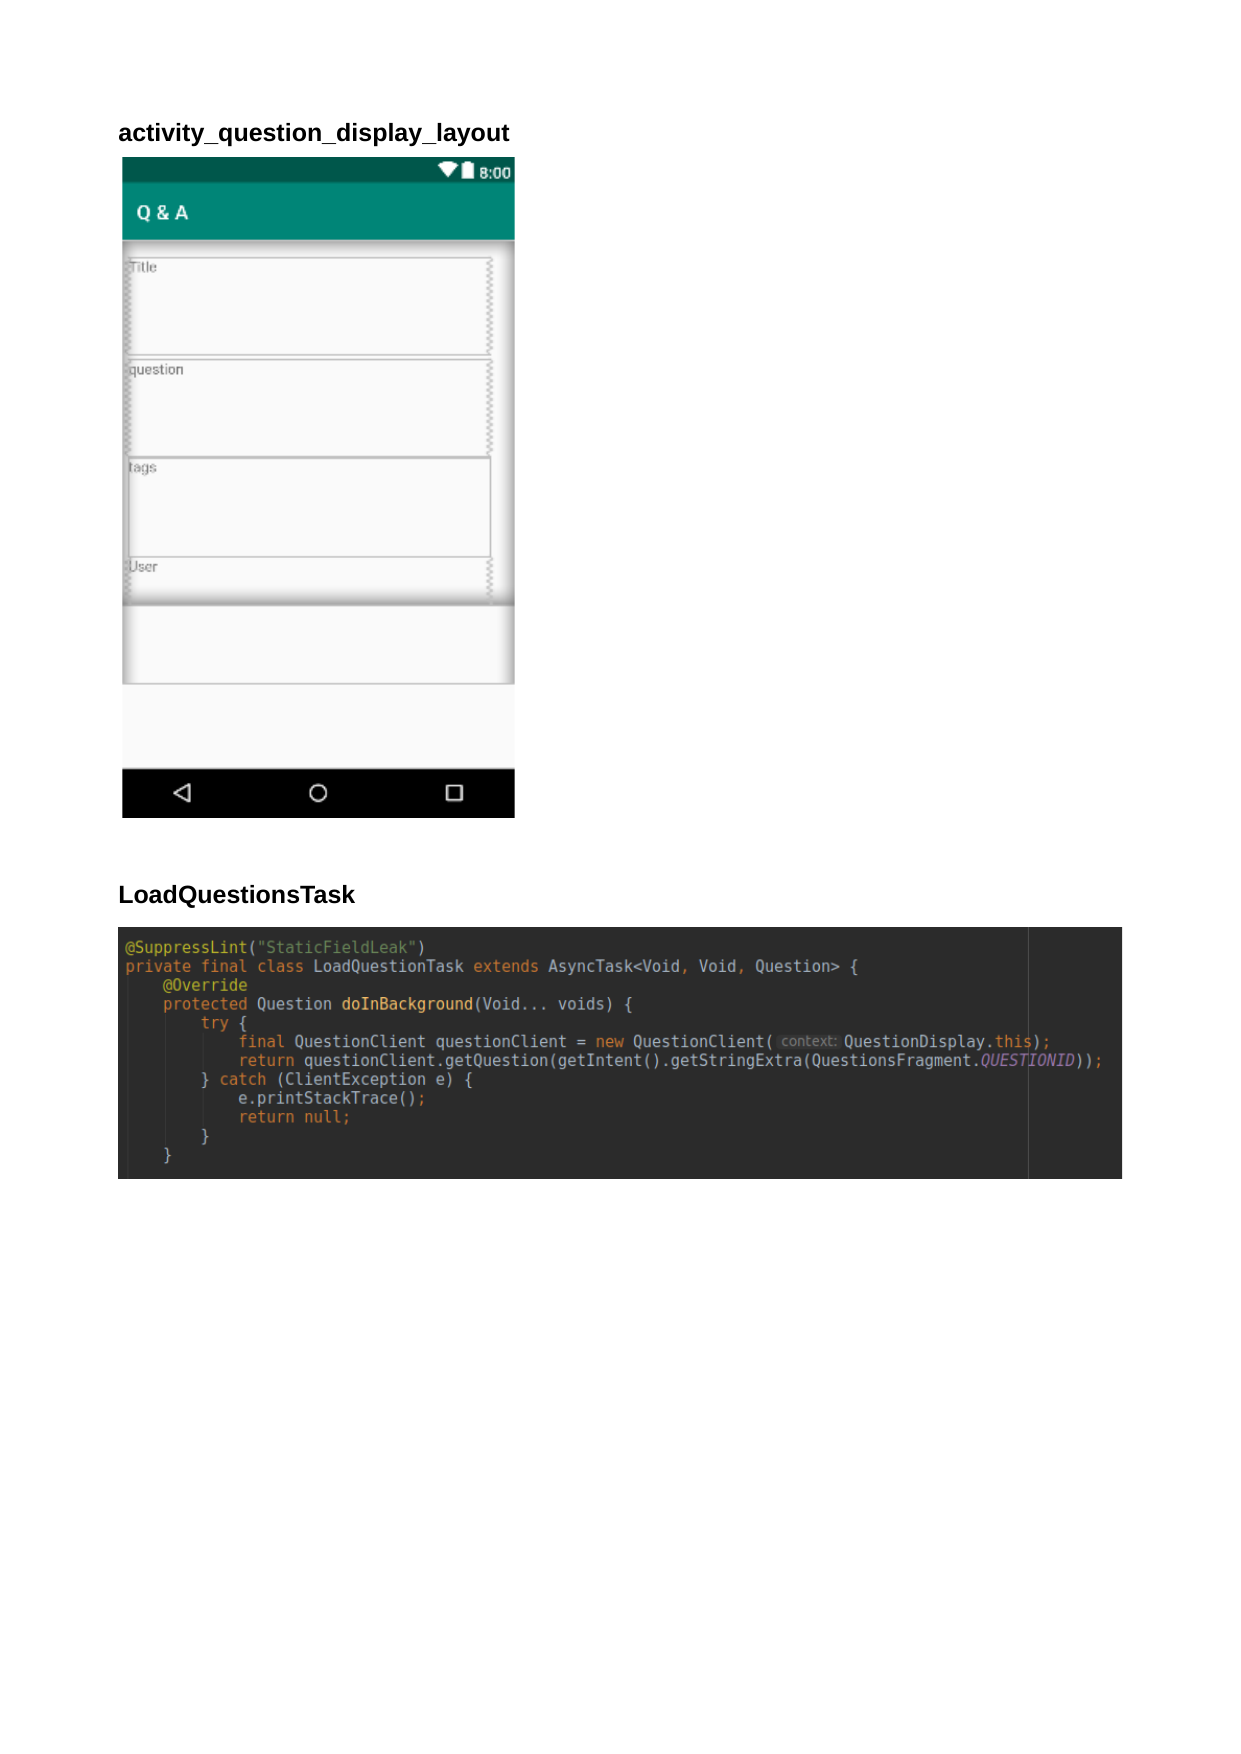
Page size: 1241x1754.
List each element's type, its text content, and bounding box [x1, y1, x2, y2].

picture [122, 157, 515, 818]
picture [118, 927, 1123, 1179]
text activity_question_display_layout [118, 118, 1122, 147]
text LoadQuestionsTask [118, 880, 1122, 908]
